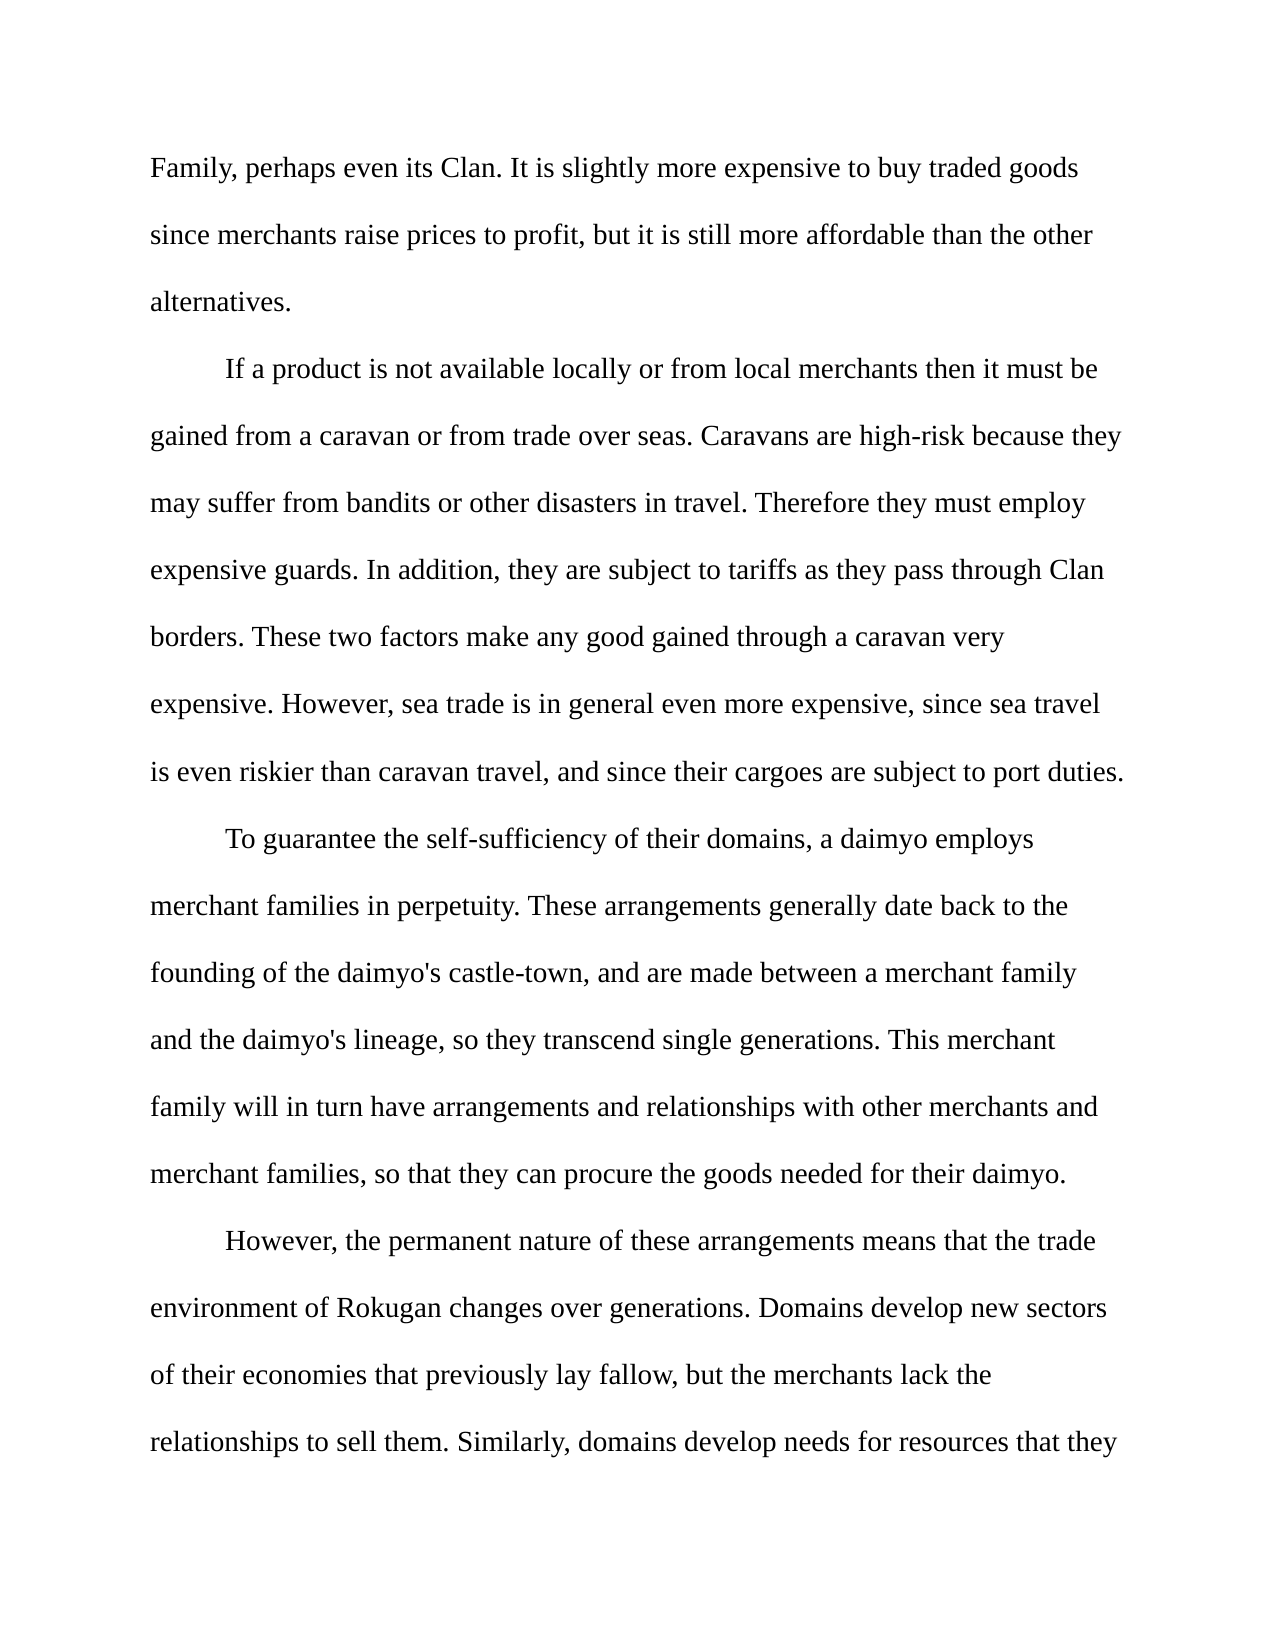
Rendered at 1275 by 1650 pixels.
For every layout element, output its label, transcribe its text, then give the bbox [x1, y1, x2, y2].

text Family, perhaps even its Clan. It is slightly more expensive to buy traded goods since merchants raise prices to profit, but it is still more affordable than the other alternatives. [150, 150, 1125, 318]
text To guarantee the self-sufficiency of their domains, a daimyo employs merchant families in perpetuity. These arrangements generally date back to the founding of the daimyo's castle-town, and are made between a merchant family and the daimyo's lineage, so they transcend single generations. This merchant family will in turn have arrangements and relationships with other merchants and merchant families, so that they can procure the goods needed for their daimyo. [150, 821, 1125, 1190]
text If a product is not available locally or from local merchants then it must be gained from a caravan or from trade over seas. Caravans are high-risk because they may suffer from bandits or other disasters in travel. Therefore they must employ expensive guards. In addition, they are subject to tariffs as they pass through Clan borders. These two factors make any good gained through a caravan very expensive. However, sea trade is in general even more expensive, since sea travel is even riskier than caravan travel, and since their cargoes are subject to port duties. [150, 351, 1125, 787]
text However, the permanent nature of these arrangements means that the trade environment of Rokugan changes over generations. Domains develop new sectors of their economies that previously lay fallow, but the merchants lack the relationships to sell them. Similarly, domains develop needs for resources that they [150, 1223, 1125, 1458]
